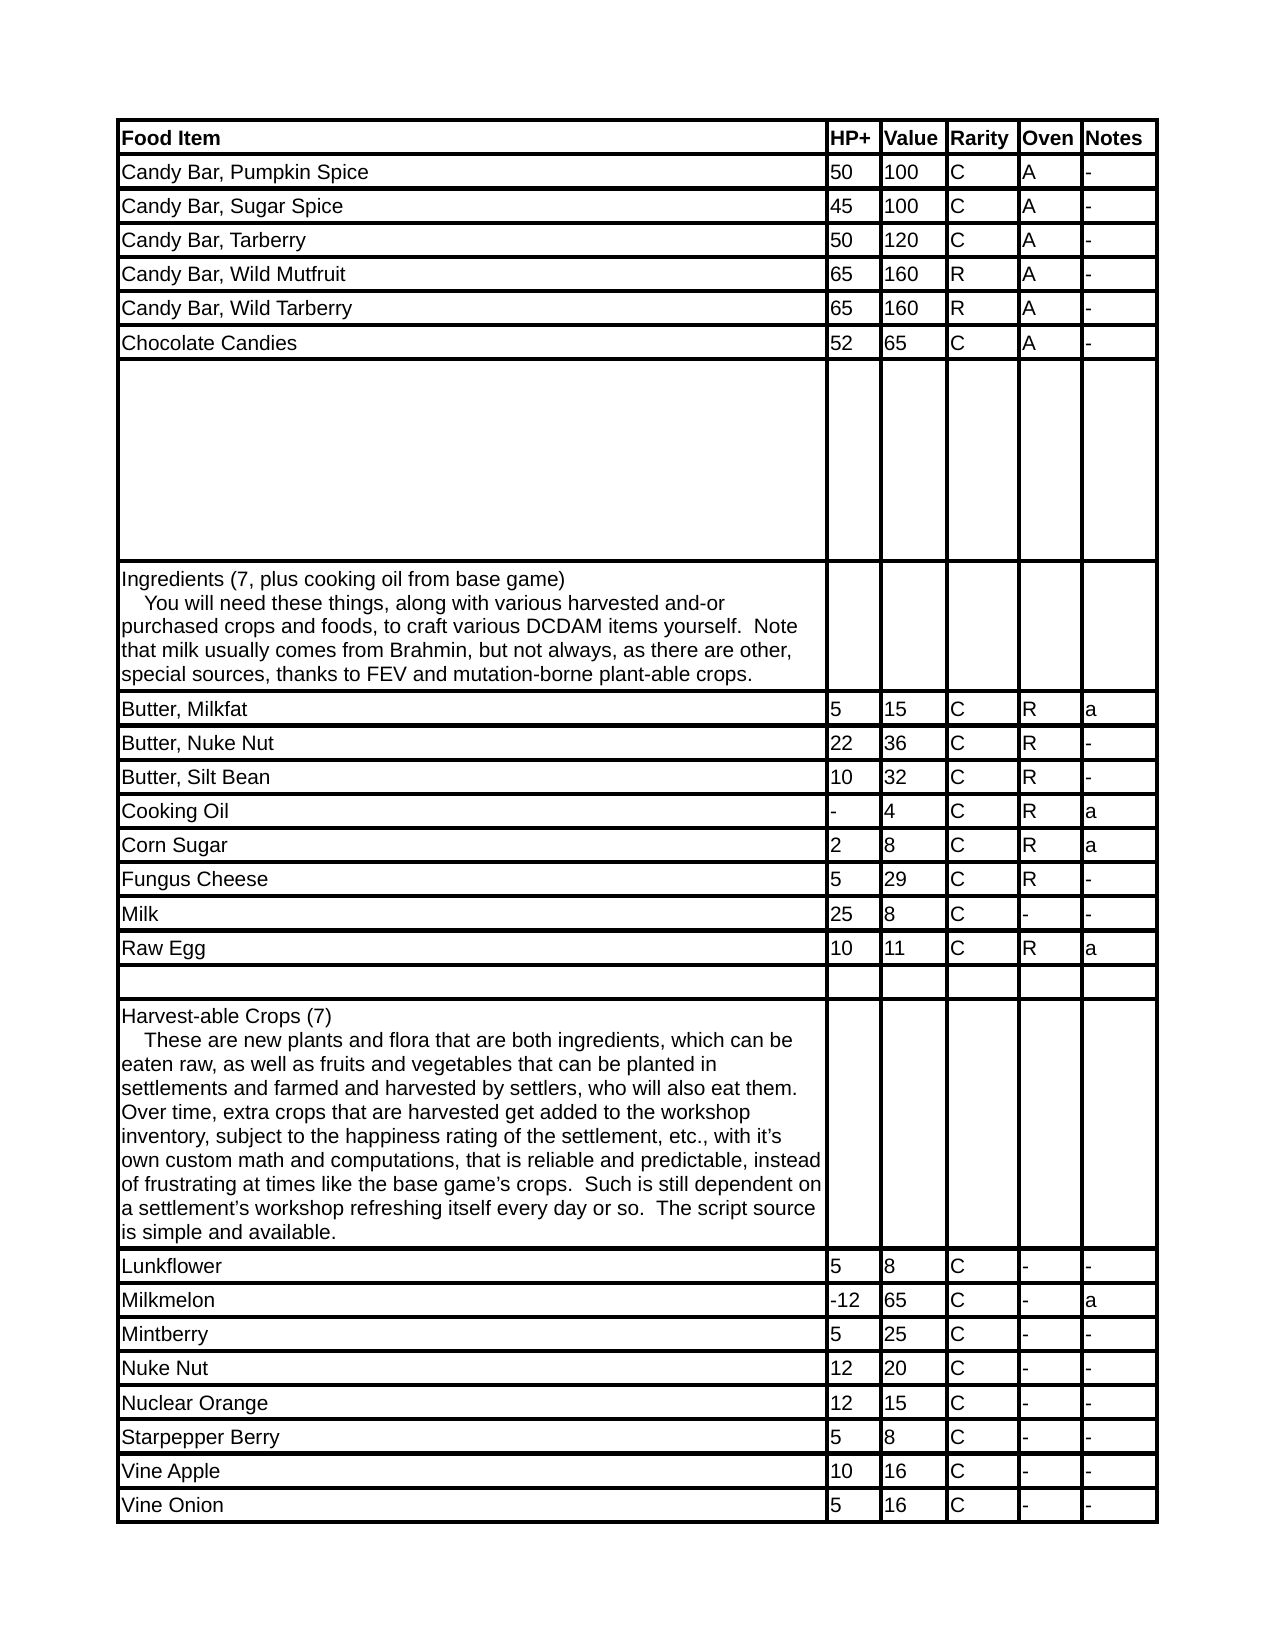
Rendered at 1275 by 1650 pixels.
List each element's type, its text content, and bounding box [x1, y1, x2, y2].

table_cell C [949, 830, 1017, 860]
table_cell Nuke Nut [120, 1353, 825, 1383]
table_cell - [1084, 225, 1155, 255]
table_cell - [1084, 259, 1155, 289]
table_cell 5 [829, 1319, 879, 1349]
table_cell - [1021, 1319, 1080, 1349]
table_cell [949, 361, 1017, 559]
table_cell C [949, 1353, 1017, 1383]
table_cell 5 [829, 1421, 879, 1451]
table_cell [883, 563, 945, 689]
table_cell - [1084, 1421, 1155, 1451]
table_cell a [1084, 830, 1155, 860]
table_cell Mintberry [120, 1319, 825, 1349]
table_cell [1084, 563, 1155, 689]
table_cell 5 [829, 1251, 879, 1281]
table_cell 15 [883, 693, 945, 723]
table_cell R [1021, 933, 1080, 962]
table_cell 29 [883, 864, 945, 894]
table_cell 22 [829, 728, 879, 757]
table_header Oven [1021, 122, 1080, 152]
table_cell - [1084, 1456, 1155, 1486]
table_cell C [949, 1319, 1017, 1349]
table_cell [1021, 361, 1080, 559]
table_cell C [949, 327, 1017, 357]
table_cell 160 [883, 259, 945, 289]
table_cell - [1021, 1353, 1080, 1383]
table_cell [949, 967, 1017, 997]
table_cell [1021, 1001, 1080, 1246]
table_cell 5 [829, 1490, 879, 1520]
table_cell [949, 563, 1017, 689]
table_cell - [1021, 1421, 1080, 1451]
table_cell [883, 1001, 945, 1246]
table_cell C [949, 225, 1017, 255]
table_cell -12 [829, 1285, 879, 1315]
table_cell - [829, 796, 879, 826]
table_cell - [1084, 156, 1155, 186]
table_cell 32 [883, 762, 945, 792]
table_cell A [1021, 327, 1080, 357]
table_cell Nuclear Orange [120, 1387, 825, 1417]
table_cell [829, 967, 879, 997]
table_cell Candy Bar, Tarberry [120, 225, 825, 255]
table_cell 5 [829, 693, 879, 723]
table_cell 25 [883, 1319, 945, 1349]
table_cell Candy Bar, Wild Mutfruit [120, 259, 825, 289]
table_header Food Item [120, 122, 825, 152]
table_cell A [1021, 191, 1080, 221]
table_cell - [1084, 327, 1155, 357]
table_cell C [949, 1285, 1017, 1315]
table_cell C [949, 864, 1017, 894]
table_cell Fungus Cheese [120, 864, 825, 894]
table_cell C [949, 1456, 1017, 1486]
table_cell Butter, Milkfat [120, 693, 825, 723]
table_cell R [949, 293, 1017, 323]
table_cell Chocolate Candies [120, 327, 825, 357]
table_cell 20 [883, 1353, 945, 1383]
table_cell 65 [883, 1285, 945, 1315]
table_cell 8 [883, 1421, 945, 1451]
table_cell R [949, 259, 1017, 289]
table_cell a [1084, 796, 1155, 826]
table_cell - [1084, 1387, 1155, 1417]
table_cell C [949, 1490, 1017, 1520]
table_cell - [1021, 1387, 1080, 1417]
table_cell Corn Sugar [120, 830, 825, 860]
table_cell 160 [883, 293, 945, 323]
table_cell - [1084, 898, 1155, 928]
table_cell A [1021, 225, 1080, 255]
table_cell C [949, 1251, 1017, 1281]
table_cell a [1084, 933, 1155, 962]
table_cell - [1084, 1353, 1155, 1383]
table_cell 50 [829, 156, 879, 186]
table_cell - [1084, 293, 1155, 323]
table_cell Harvest-able Crops (7) These are new plants and flora that are both ingredients, which can be eaten raw, as well as fruits and vegetables that can be planted in settlements and farmed and harvested by settlers, who will also eat them. Over time, extra crops that are harvested get added to the workshop inventory, subject to the happiness rating of the settlement, etc., with it’s own custom math and computations, that is reliable and predictable, instead of frustrating at times like the base game’s crops. Such is still dependent on a settlement’s workshop refreshing itself every day or so. The script source is simple and available. [120, 1001, 825, 1246]
table_header Notes [1084, 122, 1155, 152]
table_cell Vine Onion [120, 1490, 825, 1520]
table_cell C [949, 933, 1017, 962]
table_cell - [1084, 1490, 1155, 1520]
table_cell C [949, 693, 1017, 723]
table_cell 52 [829, 327, 879, 357]
table_cell a [1084, 693, 1155, 723]
table_cell R [1021, 830, 1080, 860]
table_cell [829, 361, 879, 559]
table_cell C [949, 1421, 1017, 1451]
table_cell C [949, 191, 1017, 221]
table_cell - [1084, 728, 1155, 757]
table_cell - [1084, 762, 1155, 792]
table_cell 100 [883, 191, 945, 221]
table_cell 120 [883, 225, 945, 255]
table_cell [1084, 967, 1155, 997]
table_cell 12 [829, 1353, 879, 1383]
table_cell 50 [829, 225, 879, 255]
table_cell C [949, 728, 1017, 757]
table_cell 45 [829, 191, 879, 221]
table_cell Candy Bar, Sugar Spice [120, 191, 825, 221]
table_header Rarity [949, 122, 1017, 152]
table_cell 16 [883, 1490, 945, 1520]
table_cell - [1084, 191, 1155, 221]
table_cell R [1021, 728, 1080, 757]
table_cell [1021, 967, 1080, 997]
table_cell Butter, Silt Bean [120, 762, 825, 792]
table_cell Butter, Nuke Nut [120, 728, 825, 757]
table_cell 10 [829, 933, 879, 962]
table_cell 65 [829, 259, 879, 289]
table_cell - [1021, 1456, 1080, 1486]
table_cell 8 [883, 898, 945, 928]
table_cell 5 [829, 864, 879, 894]
table_cell Vine Apple [120, 1456, 825, 1486]
table_cell 8 [883, 830, 945, 860]
table_cell [120, 361, 825, 559]
table_cell [829, 563, 879, 689]
table_cell - [1021, 1285, 1080, 1315]
table_cell - [1084, 864, 1155, 894]
table_cell 16 [883, 1456, 945, 1486]
table_cell - [1021, 1490, 1080, 1520]
table_cell [120, 967, 825, 997]
table_cell 12 [829, 1387, 879, 1417]
table_cell 15 [883, 1387, 945, 1417]
table_cell 65 [829, 293, 879, 323]
table_cell Candy Bar, Wild Tarberry [120, 293, 825, 323]
table_cell C [949, 156, 1017, 186]
table_cell Starpepper Berry [120, 1421, 825, 1451]
table_cell 10 [829, 762, 879, 792]
table_cell - [1021, 898, 1080, 928]
table_cell [829, 1001, 879, 1246]
table_cell 8 [883, 1251, 945, 1281]
table_cell 2 [829, 830, 879, 860]
table_cell [1084, 1001, 1155, 1246]
table_cell [949, 1001, 1017, 1246]
table_cell - [1021, 1251, 1080, 1281]
table_cell A [1021, 156, 1080, 186]
table_cell R [1021, 796, 1080, 826]
table_cell [883, 361, 945, 559]
table_cell 10 [829, 1456, 879, 1486]
table_cell A [1021, 293, 1080, 323]
table_header Value [883, 122, 945, 152]
table_cell Milkmelon [120, 1285, 825, 1315]
table_cell 36 [883, 728, 945, 757]
table_cell [883, 967, 945, 997]
table_cell [1021, 563, 1080, 689]
table_cell Candy Bar, Pumpkin Spice [120, 156, 825, 186]
table_cell Raw Egg [120, 933, 825, 962]
table_cell R [1021, 762, 1080, 792]
table_cell 4 [883, 796, 945, 826]
table_cell C [949, 1387, 1017, 1417]
table_cell C [949, 796, 1017, 826]
table_cell Lunkflower [120, 1251, 825, 1281]
table_cell R [1021, 864, 1080, 894]
table_cell 65 [883, 327, 945, 357]
table_cell C [949, 898, 1017, 928]
table_cell - [1084, 1251, 1155, 1281]
table_cell - [1084, 1319, 1155, 1349]
table_cell 11 [883, 933, 945, 962]
table_cell C [949, 762, 1017, 792]
table_cell Ingredients (7, plus cooking oil from base game) You will need these things, along with various harvested and-or purchased crops and foods, to craft various DCDAM items yourself. Note that milk usually comes from Brahmin, but not always, as there are other, special sources, thanks to FEV and mutation-borne plant-able crops. [120, 563, 825, 689]
table_cell 100 [883, 156, 945, 186]
table_cell A [1021, 259, 1080, 289]
table_cell R [1021, 693, 1080, 723]
table_cell 25 [829, 898, 879, 928]
table_header HP+ [829, 122, 879, 152]
table_cell a [1084, 1285, 1155, 1315]
table_cell Milk [120, 898, 825, 928]
table_cell Cooking Oil [120, 796, 825, 826]
table_cell [1084, 361, 1155, 559]
